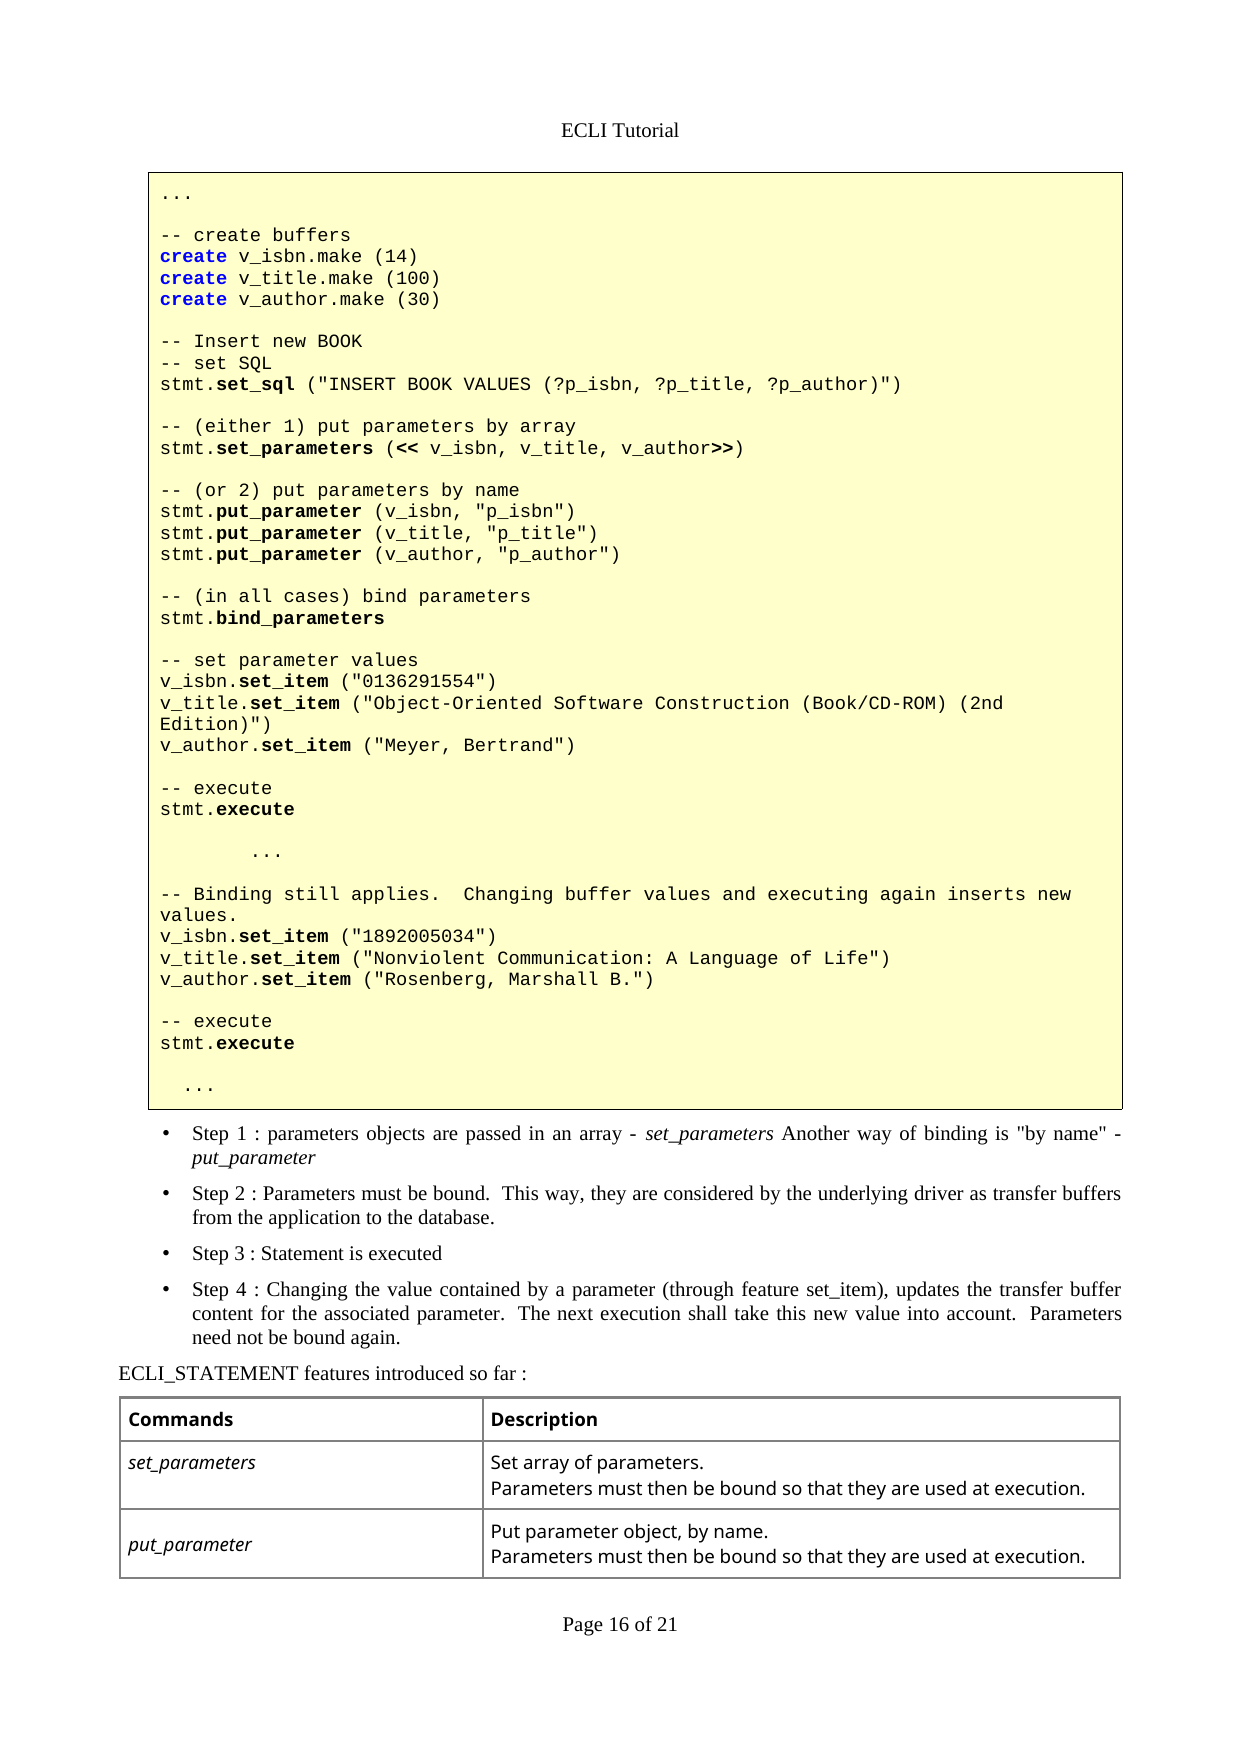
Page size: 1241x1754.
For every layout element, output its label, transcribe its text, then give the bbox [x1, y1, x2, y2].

table_cell set_parameters [121, 1442, 482, 1508]
text -- create buffers [149, 214, 1122, 235]
text ECLI_STATEMENT features introduced so far : [118, 1361, 1122, 1384]
table_cell Set array of parameters. Parameters must then be bound so that they are used at execution. [484, 1442, 1119, 1508]
text -- execute [149, 767, 1122, 788]
text -- set SQL [149, 342, 1122, 363]
text ... [149, 830, 1122, 852]
text v_author.set_item ("Rosenberg, Marshall B.") [149, 958, 1122, 979]
text v_title.set_item ("Object-Oriented Software Construction (Book/CD-ROM) (2nd Edition)") [149, 682, 1122, 724]
table_cell Put parameter object, by name. Parameters must then be bound so that they are used at execution. [484, 1510, 1119, 1577]
text v_title.set_item ("Nonviolent Communication: A Language of Life") [149, 937, 1122, 958]
text stmt.set_parameters (<< v_isbn, v_title, v_author>>) [149, 427, 1122, 448]
text stmt.bind_parameters [149, 597, 1122, 618]
text -- (or 2) put parameters by name [149, 469, 1122, 490]
text v_isbn.set_item ("0136291554") [149, 660, 1122, 682]
list Step 3 : Statement is executed [162, 1241, 1122, 1265]
list Step 2 : Parameters must be bound. This way, they are considered by the underlying driver as transfer buffers from the application to the database. [162, 1181, 1122, 1229]
text -- (either 1) put parameters by array [149, 405, 1122, 427]
text -- (in all cases) bind parameters [149, 575, 1122, 597]
list Step 1 : parameters objects are passed in an array - set_parameters Another way of binding is "by name" - put_parameter [162, 1121, 1122, 1169]
list Step 4 : Changing the value contained by a parameter (through feature set_item), updates the transfer buffer content for the associated parameter. The next execution shall take this new value into account. Parameters need not be bound again. [162, 1277, 1122, 1349]
text stmt.execute [149, 1022, 1122, 1043]
text -- set parameter values [149, 639, 1122, 660]
table_header Description [484, 1399, 1119, 1439]
text ... [149, 1064, 1122, 1109]
text stmt.execute [149, 788, 1122, 809]
text stmt.set_sql ("INSERT BOOK VALUES (?p_isbn, ?p_title, ?p_author)") [149, 363, 1122, 384]
text stmt.put_parameter (v_title, "p_title") [149, 512, 1122, 533]
table_header Commands [121, 1399, 482, 1439]
text -- Binding still applies. Changing buffer values and executing again inserts new values. [149, 873, 1122, 915]
text v_isbn.set_item ("1892005034") [149, 915, 1122, 937]
text v_author.set_item ("Meyer, Bertrand") [149, 724, 1122, 745]
text stmt.put_parameter (v_author, "p_author") [149, 533, 1122, 554]
text -- execute [149, 1000, 1122, 1022]
text -- Insert new BOOK [149, 320, 1122, 342]
text stmt.put_parameter (v_isbn, "p_isbn") [149, 490, 1122, 512]
text create v_title.make (100) [149, 257, 1122, 278]
text create v_isbn.make (14) [149, 235, 1122, 257]
text create v_author.make (30) [149, 278, 1122, 299]
text ... [149, 173, 1122, 193]
table_cell put_parameter [121, 1510, 482, 1577]
